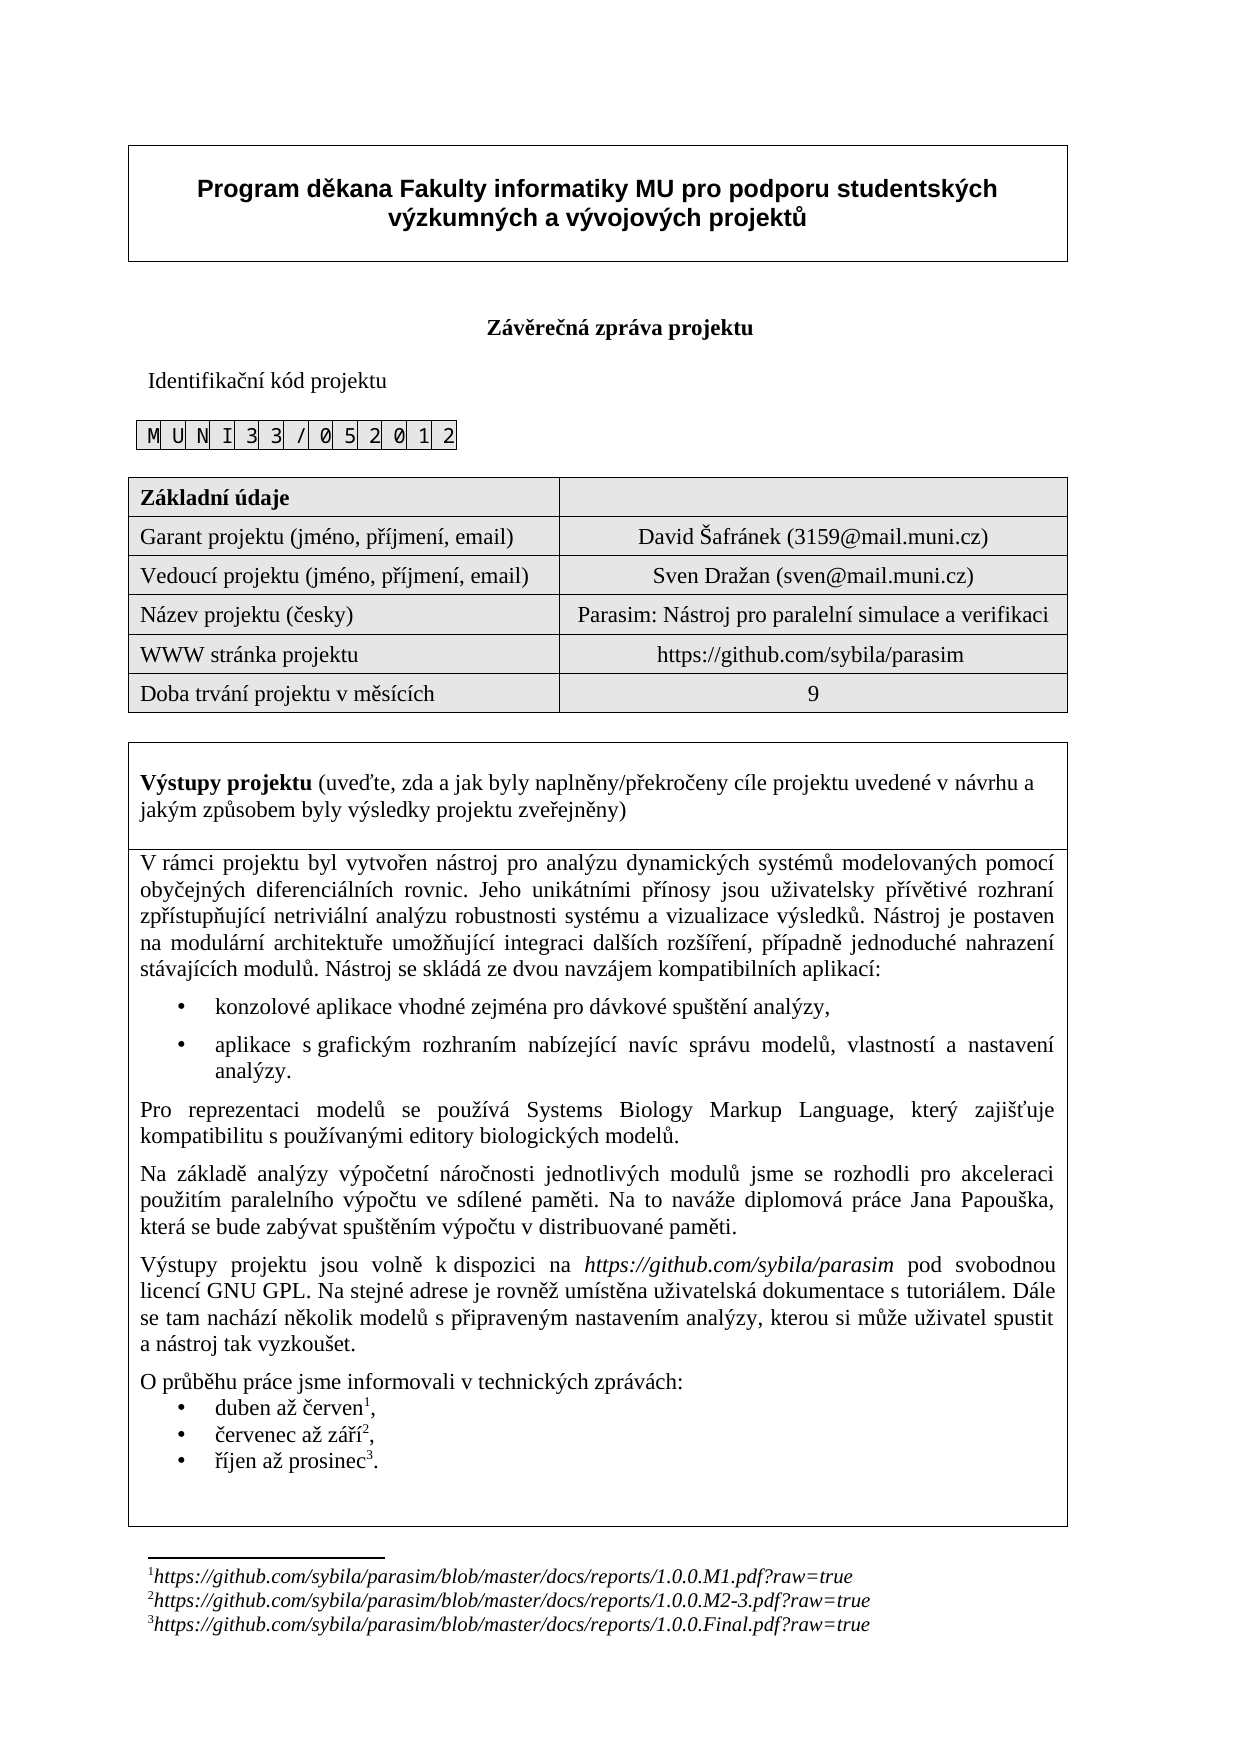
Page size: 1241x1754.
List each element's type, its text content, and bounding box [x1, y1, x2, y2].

table_header 2 [432, 421, 456, 449]
table_header Výstupy projektu (uveďte, zda a jak byly naplněny/překročeny cíle projektu uvedené v návrhu a jakým způsobem byly výsledky projektu zveřejněny) [129, 743, 1067, 848]
table_cell Vedoucí projektu (jméno, příjmení, email) [129, 556, 559, 594]
table_cell Garant projektu (jméno, příjmení, email) [129, 517, 559, 555]
table_header 3 [259, 421, 283, 449]
table_cell Sven Dražan (sven@mail.muni.cz) [560, 556, 1067, 594]
table_header 0 [309, 421, 332, 449]
table_header 1 [407, 421, 431, 449]
table_cell David Šafránek (3159@mail.muni.cz) [560, 517, 1067, 555]
table_header Program děkana Fakulty informatiky MU pro podporu studentských výzkumných a vývojových projektů [129, 146, 1067, 261]
table_cell https://github.com/sybila/parasim [560, 635, 1067, 673]
table_header I [210, 421, 234, 449]
text Závěrečná zpráva projektu [148, 314, 1092, 341]
table_header Základní údaje [129, 478, 559, 516]
table_cell Název projektu (česky) [129, 595, 559, 634]
table_header 3 [235, 421, 258, 449]
table_cell 9 [560, 674, 1067, 712]
text Identifikační kód projektu [148, 367, 1092, 393]
table_header 0 [382, 421, 406, 449]
table_header 5 [333, 421, 357, 449]
table_header N [186, 421, 209, 449]
table_cell Parasim: Nástroj pro paralelní simulace a verifikaci [560, 595, 1067, 634]
table_header M [137, 421, 160, 449]
table_cell Doba trvání projektu v měsících [129, 674, 559, 712]
table_header / [284, 421, 308, 449]
table_cell WWW stránka projektu [129, 635, 559, 673]
table_cell V rámci projektu byl vytvořen nástroj pro analýzu dynamických systémů modelovaných pomocí obyčejných diferenciálních rovnic. Jeho unikátními přínosy jsou uživatelsky přívětivé rozhraní zpřístupňující netriviální analýzu robustnosti systému a vizualizace výsledků. Nástroj je postaven na modulární architektuře umožňující integraci dalších rozšíření, případně jednoduché nahrazení stávajících modulů. Nástroj se skládá ze dvou navzájem kompatibilních aplikací: konzolové aplikace vhodné zejména pro dávkové spuštění analýzy, aplikace s grafickým rozhraním nabízející navíc správu modelů, vlastností a nastavení analýzy. Pro reprezentaci modelů se používá Systems Biology Markup Language, který zajišťuje kompatibilitu s používanými editory biologických modelů. Na základě analýzy výpočetní náročnosti jednotlivých modulů jsme se rozhodli pro akceleraci použitím paralelního výpočtu ve sdílené paměti. Na to naváže diplomová práce Jana Papouška, která se bude zabývat spuštěním výpočtu v distribuované paměti. Výstupy projektu jsou volně k dispozici na https://github.com/sybila/parasim pod svobodnou licencí GNU GPL. Na stejné adrese je rovněž umístěna uživatelská dokumentace s tutoriálem. Dále se tam nachází několik modelů s připraveným nastavením analýzy, kterou si může uživatel spustit a nástroj tak vyzkoušet. O průběhu práce jsme informovali v technických zprávách: duben až červen, červenec až září, říjen až prosinec. [129, 850, 1067, 1526]
table_header 2 [358, 421, 381, 449]
table_header [560, 478, 1067, 516]
table_header U [161, 421, 185, 449]
